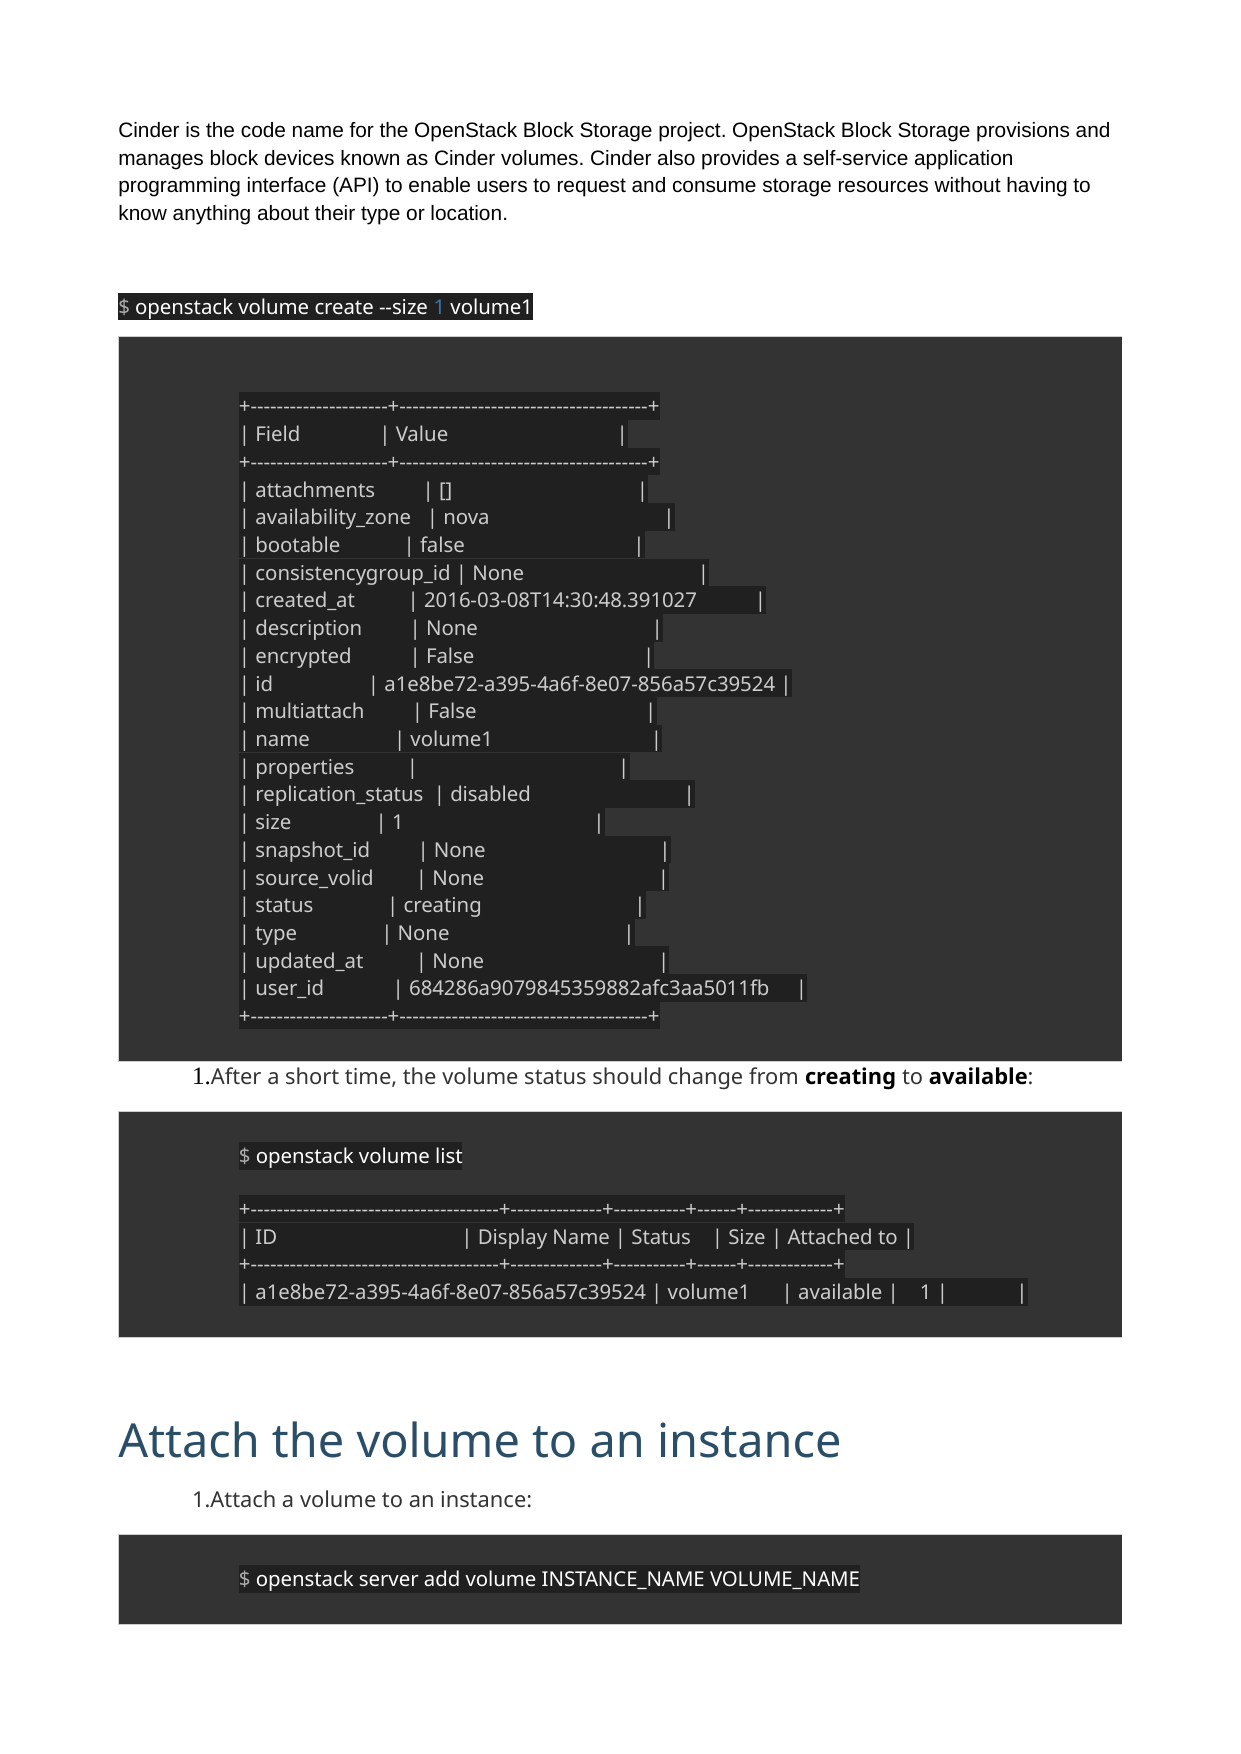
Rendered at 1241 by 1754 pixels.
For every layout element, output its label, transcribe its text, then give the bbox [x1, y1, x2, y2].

text $ openstack volume create --size 1 volume1 [118, 292, 1122, 320]
list | name | volume1 | [119, 693, 1122, 721]
list | ID | Display Name | Status | Size | Attached to | [119, 1191, 1122, 1219]
list | availability_zone | nova | [119, 472, 1122, 499]
list | snapshot_id | None | [119, 804, 1122, 832]
list | consistencygroup_id | None | [119, 527, 1122, 555]
list | description | None | [119, 582, 1122, 610]
list After a short time, the volume status should change from creating to available: [118, 1062, 1122, 1091]
list +---------------------+--------------------------------------+ [119, 416, 1122, 444]
list +---------------------+--------------------------------------+ [119, 970, 1122, 1061]
list $ openstack server add volume INSTANCE_NAME VOLUME_NAME [119, 1535, 1122, 1624]
list | bootable | false | [119, 499, 1122, 527]
list | created_at | 2016-03-08T14:30:48.391027 | [119, 555, 1122, 582]
list | updated_at | None | [119, 915, 1122, 943]
list | a1e8be72-a395-4a6f-8e07-856a57c39524 | volume1 | available | 1 | | [119, 1246, 1122, 1337]
list | size | 1 | [119, 776, 1122, 804]
text Cinder is the code name for the OpenStack Block Storage project. OpenStack Block Storage provisions and manages block devices known as Cinder volumes. Cinder also provides a self-service application programming interface (API) to enable users to request and consume storage resources without having to know anything about their type or location. [118, 118, 1122, 224]
subtitle Attach the volume to an instance¶ [118, 1407, 1122, 1471]
list | replication_status | disabled | [119, 749, 1122, 776]
list +---------------------+--------------------------------------+ [119, 361, 1122, 388]
list | multiattach | False | [119, 666, 1122, 693]
list +--------------------------------------+--------------+-----------+------+-------------+ [119, 1163, 1122, 1191]
list | properties | | [119, 721, 1122, 749]
list Attach a volume to an instance: [118, 1484, 1122, 1514]
list | user_id | 684286a9079845359882afc3aa5011fb | [119, 943, 1122, 970]
list | id | a1e8be72-a395-4a6f-8e07-856a57c39524 | [119, 638, 1122, 666]
list | attachments | [] | [119, 444, 1122, 472]
list +--------------------------------------+--------------+-----------+------+-------------+ [119, 1219, 1122, 1246]
list | source_volid | None | [119, 832, 1122, 859]
list | encrypted | False | [119, 610, 1122, 638]
list | Field | Value | [119, 388, 1122, 416]
list $ openstack volume list [119, 1112, 1122, 1138]
list | status | creating | [119, 859, 1122, 887]
list | type | None | [119, 887, 1122, 915]
